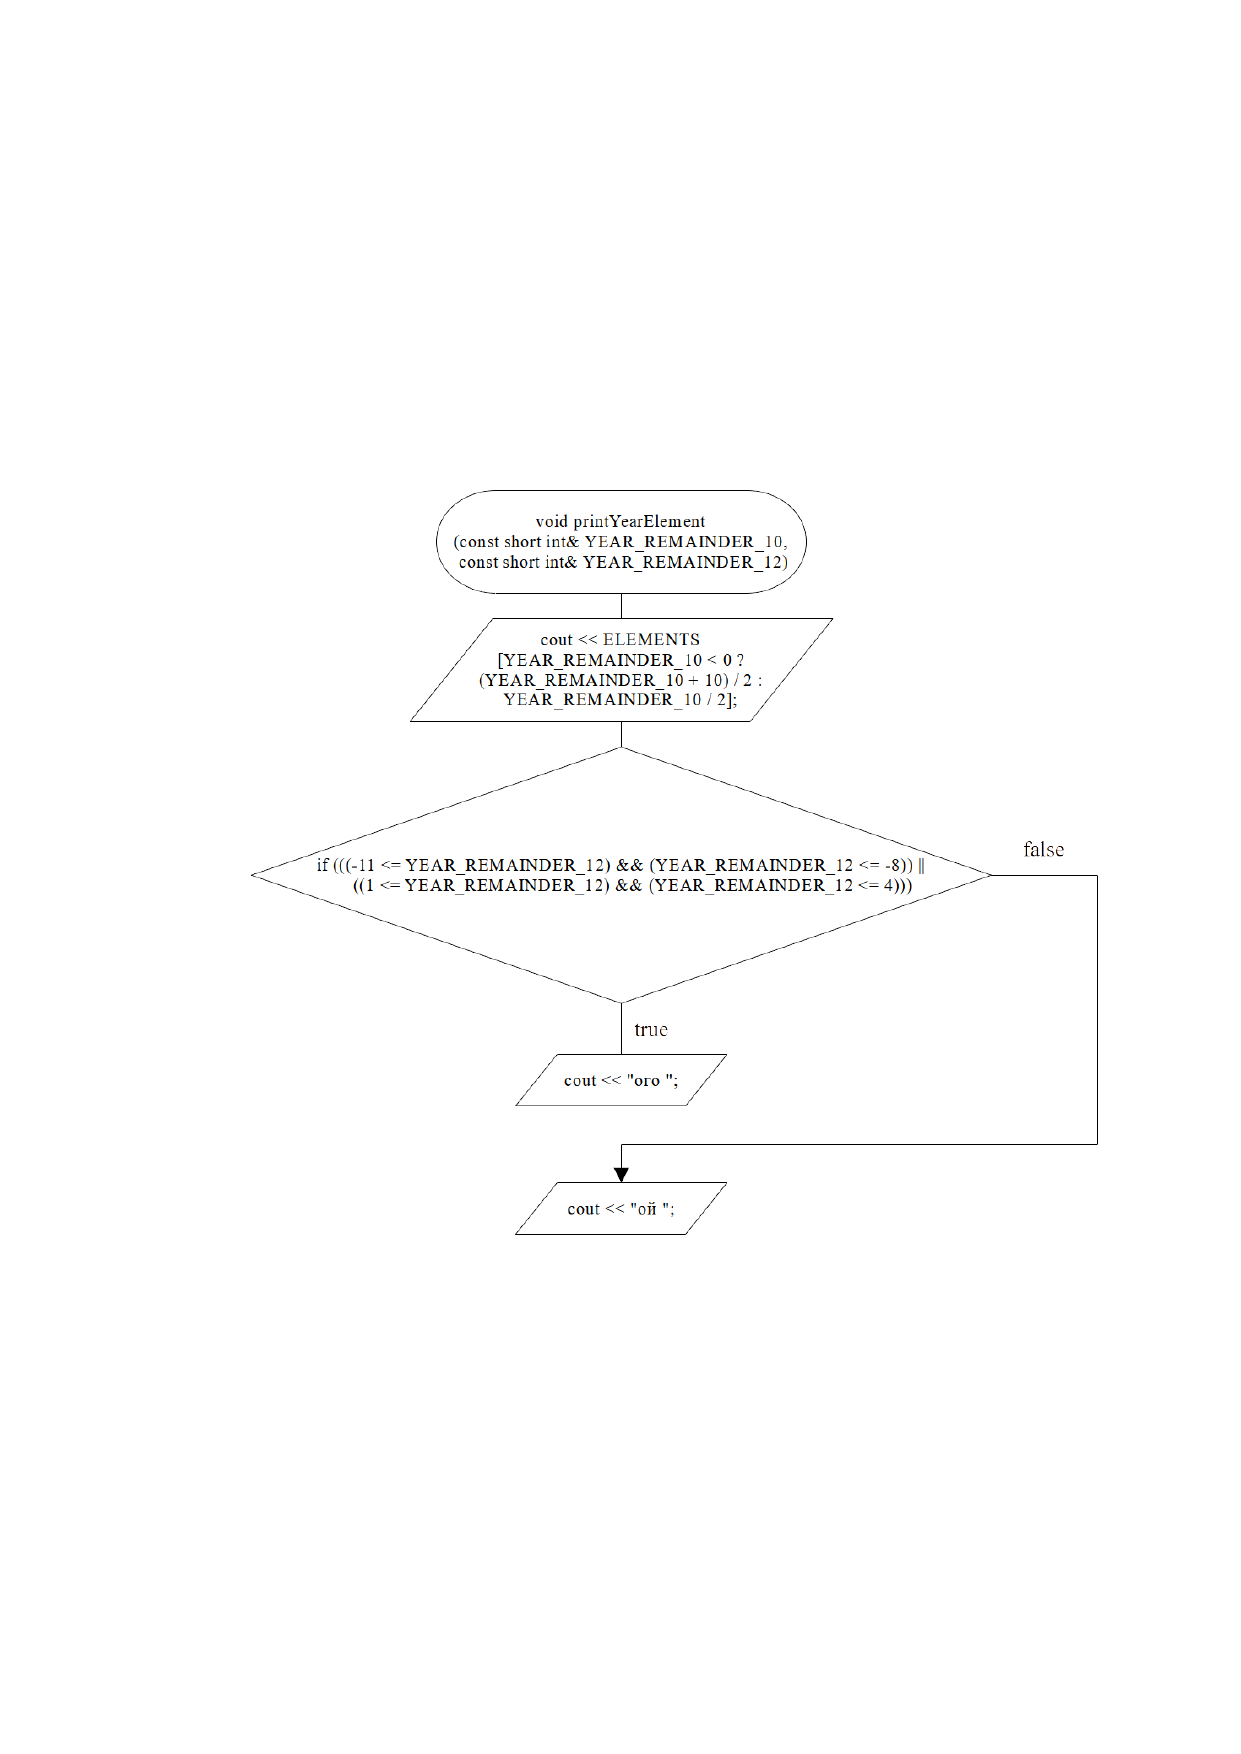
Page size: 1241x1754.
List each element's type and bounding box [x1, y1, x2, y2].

picture [118, 151, 1123, 1572]
